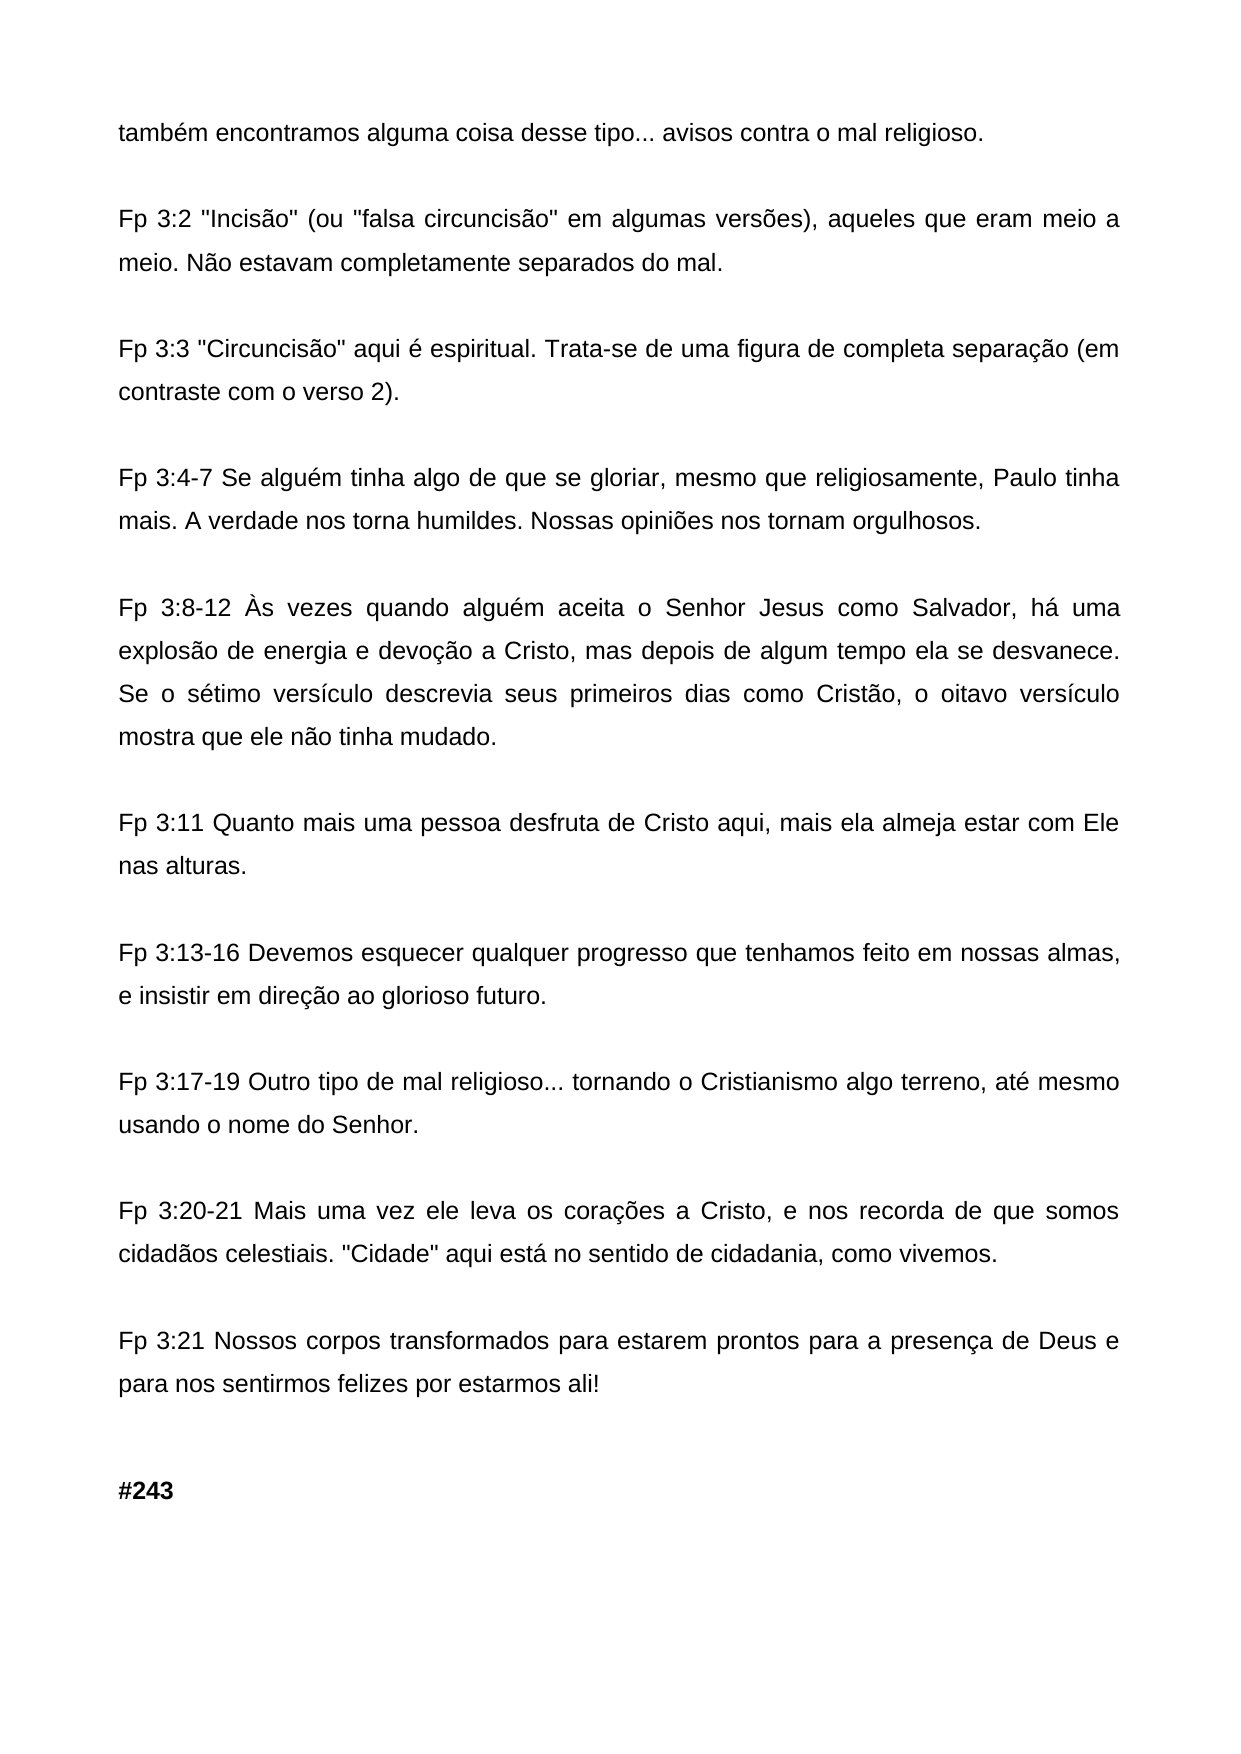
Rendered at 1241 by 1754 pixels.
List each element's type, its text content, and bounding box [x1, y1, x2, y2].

text Fp 3:20-21 Mais uma vez ele leva os corações a Cristo, e nos recorda de que somos cidadãos celestiais. "Cidade" aqui está no sentido de cidadania, como vivemos. [118, 1196, 1122, 1268]
text também encontramos alguma coisa desse tipo... avisos contra o mal religioso. [118, 118, 1122, 147]
text Fp 3:21 Nossos corpos transformados para estarem prontos para a presença de Deus e para nos sentirmos felizes por estarmos ali! [118, 1326, 1122, 1397]
subtitle #243 [118, 1476, 1122, 1504]
text Fp 3:17-19 Outro tipo de mal religioso... tornando o Cristianismo algo terreno, até mesmo usando o nome do Senhor. [118, 1067, 1122, 1139]
text Fp 3:11 Quanto mais uma pessoa desfruta de Cristo aqui, mais ela almeja estar com Ele nas alturas. [118, 808, 1122, 880]
text Fp 3:3 "Circuncisão" aqui é espiritual. Trata-se de uma figura de completa separação (em contraste com o verso 2). [118, 334, 1122, 406]
text Fp 3:13-16 Devemos esquecer qualquer progresso que tenhamos feito em nossas almas, e insistir em direção ao glorioso futuro. [118, 937, 1122, 1009]
text Fp 3:4-7 Se alguém tinha algo de que se gloriar, mesmo que religiosamente, Paulo tinha mais. A verdade nos torna humildes. Nossas opiniões nos tornam orgulhosos. [118, 463, 1122, 535]
text Fp 3:2 "Incisão" (ou "falsa circuncisão" em algumas versões), aqueles que eram meio a meio. Não estavam completamente separados do mal. [118, 204, 1122, 276]
text Fp 3:8-12 Às vezes quando alguém aceita o Senhor Jesus como Salvador, há uma explosão de energia e devoção a Cristo, mas depois de algum tempo ela se desvanece. Se o sétimo versículo descrevia seus primeiros dias como Cristão, o oitavo versículo mostra que ele não tinha mudado. [118, 592, 1122, 751]
